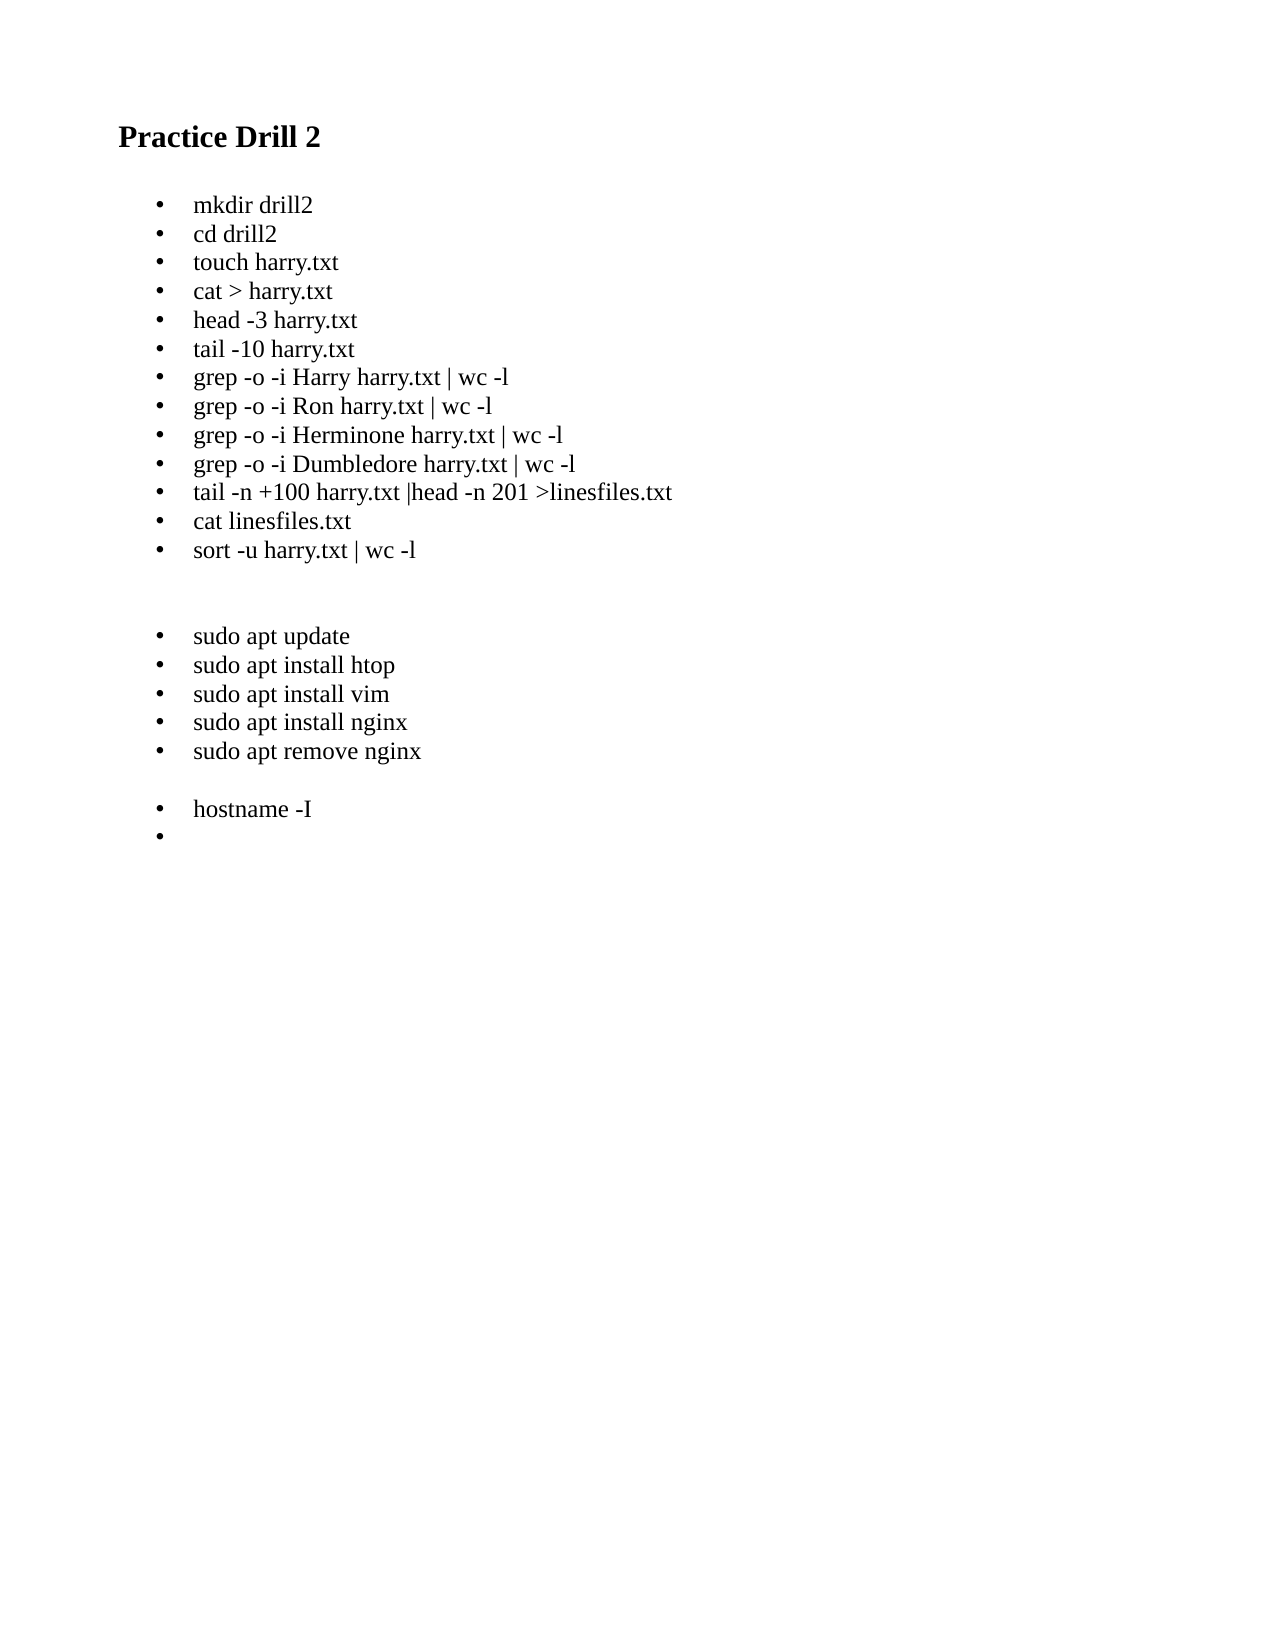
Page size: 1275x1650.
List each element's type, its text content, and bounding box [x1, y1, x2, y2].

list grep -o -i Herminone harry.txt | wc -l [156, 420, 1157, 449]
list cat > harry.txt [156, 276, 1157, 305]
list sort -u harry.txt | wc -l [156, 535, 1157, 564]
list cat linesfiles.txt [156, 506, 1157, 535]
list sudo apt install nginx [156, 707, 1157, 736]
list touch harry.txt [156, 247, 1157, 276]
list grep -o -i Dumbledore harry.txt | wc -l [156, 449, 1157, 477]
list tail -10 harry.txt [156, 334, 1157, 362]
list cd drill2 [156, 219, 1157, 247]
list grep -o -i Harry harry.txt | wc -l [156, 362, 1157, 391]
list head -3 harry.txt [156, 305, 1157, 334]
list tail -n +100 harry.txt |head -n 201 >linesfiles.txt [156, 477, 1157, 506]
list sudo apt remove nginx [156, 736, 1157, 765]
list sudo apt update [156, 621, 1157, 650]
list sudo apt install htop [156, 650, 1157, 679]
list grep -o -i Ron harry.txt | wc -l [156, 391, 1157, 420]
list mkdir drill2 [156, 190, 1157, 219]
list sudo apt install vim [156, 679, 1157, 707]
list hostname -I [156, 794, 1157, 822]
text Practice Drill 2 [118, 118, 1157, 154]
